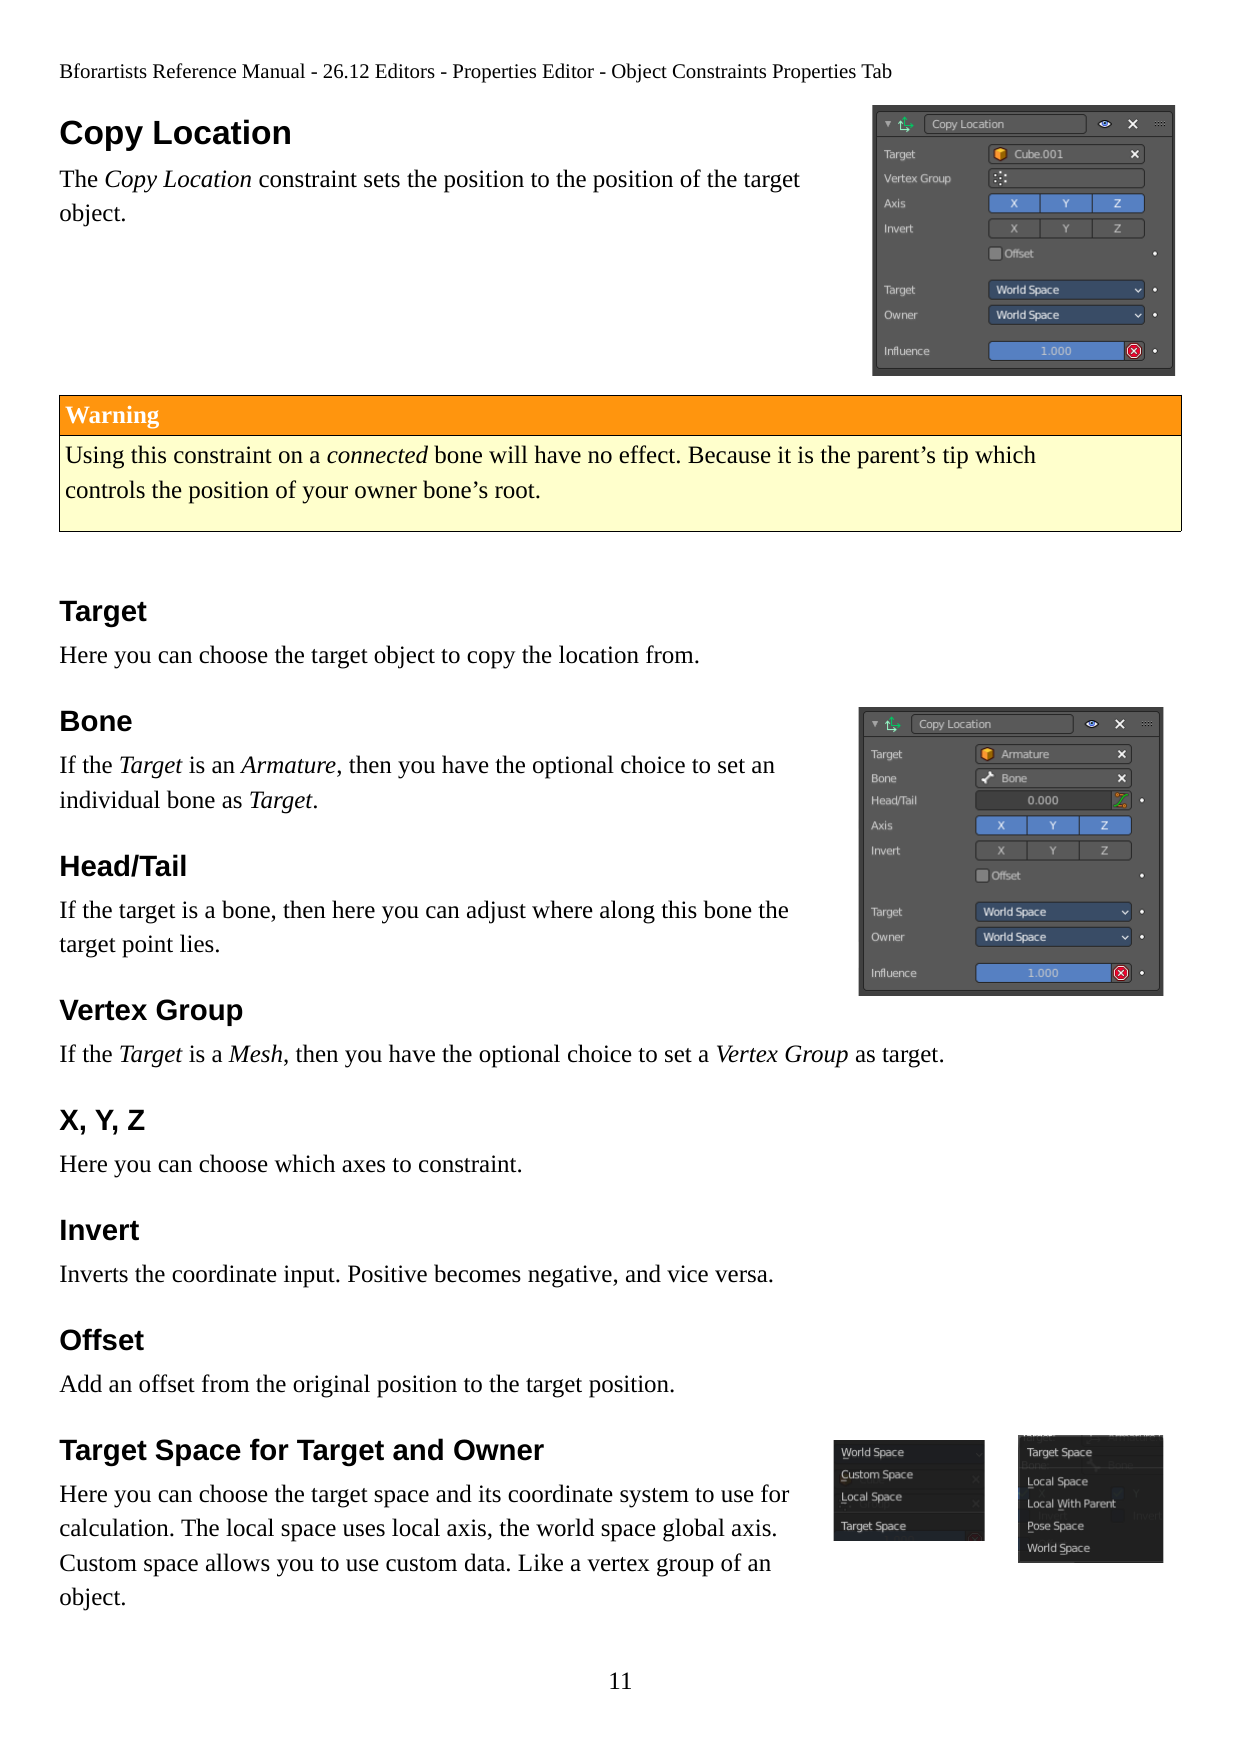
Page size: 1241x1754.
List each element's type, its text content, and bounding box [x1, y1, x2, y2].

subtitle Copy Location [59, 113, 872, 151]
text Add an offset from the original position to the target position. [59, 1369, 1181, 1398]
picture [872, 105, 1176, 376]
subtitle Target [59, 594, 1181, 628]
subtitle Offset [59, 1323, 1181, 1356]
picture [858, 707, 1164, 996]
table_header Warning [60, 396, 1181, 435]
subtitle Bone [59, 704, 1181, 738]
text If the target is a bone, then here you can adjust where along this bone the target point lies. [59, 895, 858, 958]
subtitle Invert [59, 1213, 1181, 1247]
subtitle [1164, 849, 1181, 882]
table_cell Using this constraint on a connected bone will have no effect. Because it is the parent’s tip which controls the position of your owner bone’s root. [60, 436, 1181, 531]
subtitle Vertex Group [59, 993, 1181, 1027]
text If the Target is an Armature, then you have the optional choice to set an individual bone as Target. [59, 751, 858, 814]
text Here you can choose the target object to copy the location from. [59, 641, 1181, 669]
picture [1018, 1435, 1164, 1563]
text Here you can choose which axes to constraint. [59, 1149, 1181, 1178]
subtitle X, Y, Z [59, 1103, 1181, 1137]
picture [833, 1440, 985, 1541]
text Inverts the coordinate input. Positive becomes negative, and vice versa. [59, 1259, 1181, 1288]
subtitle Head/Tail [59, 849, 858, 882]
text The Copy Location constraint sets the position to the position of the target object. [59, 164, 872, 227]
subtitle Target Space for Target and Owner [59, 1433, 1181, 1466]
text Here you can choose the target space and its coordinate system to use for calculation. The local space uses local axis, the world space global axis. Custom space allows you to use custom data. Like a vertex group of an object. [59, 1479, 1181, 1611]
text If the Target is a Mesh, then you have the optional choice to set a Vertex Group as target. [59, 1039, 1181, 1068]
